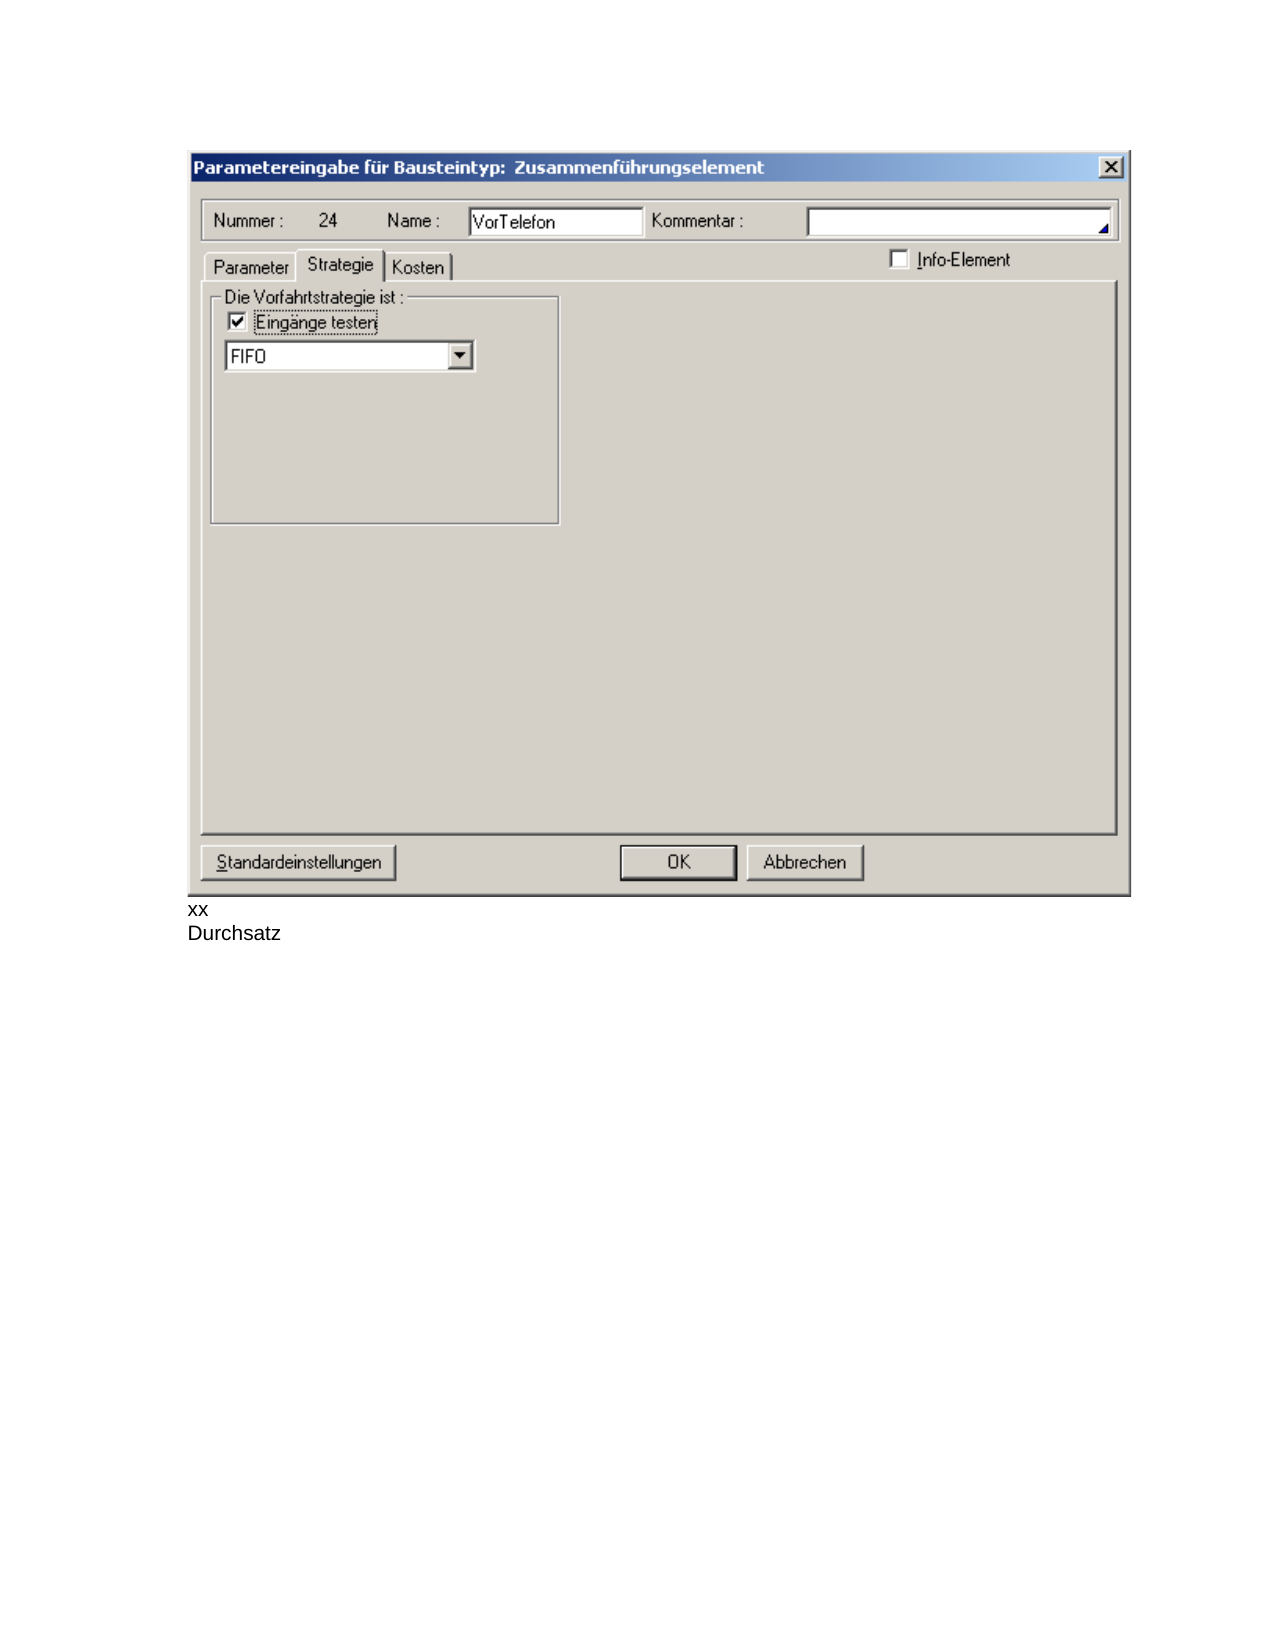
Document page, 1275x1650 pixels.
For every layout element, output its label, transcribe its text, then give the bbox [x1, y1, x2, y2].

text xx [187, 897, 1087, 921]
text Durchsatz [187, 921, 1087, 945]
